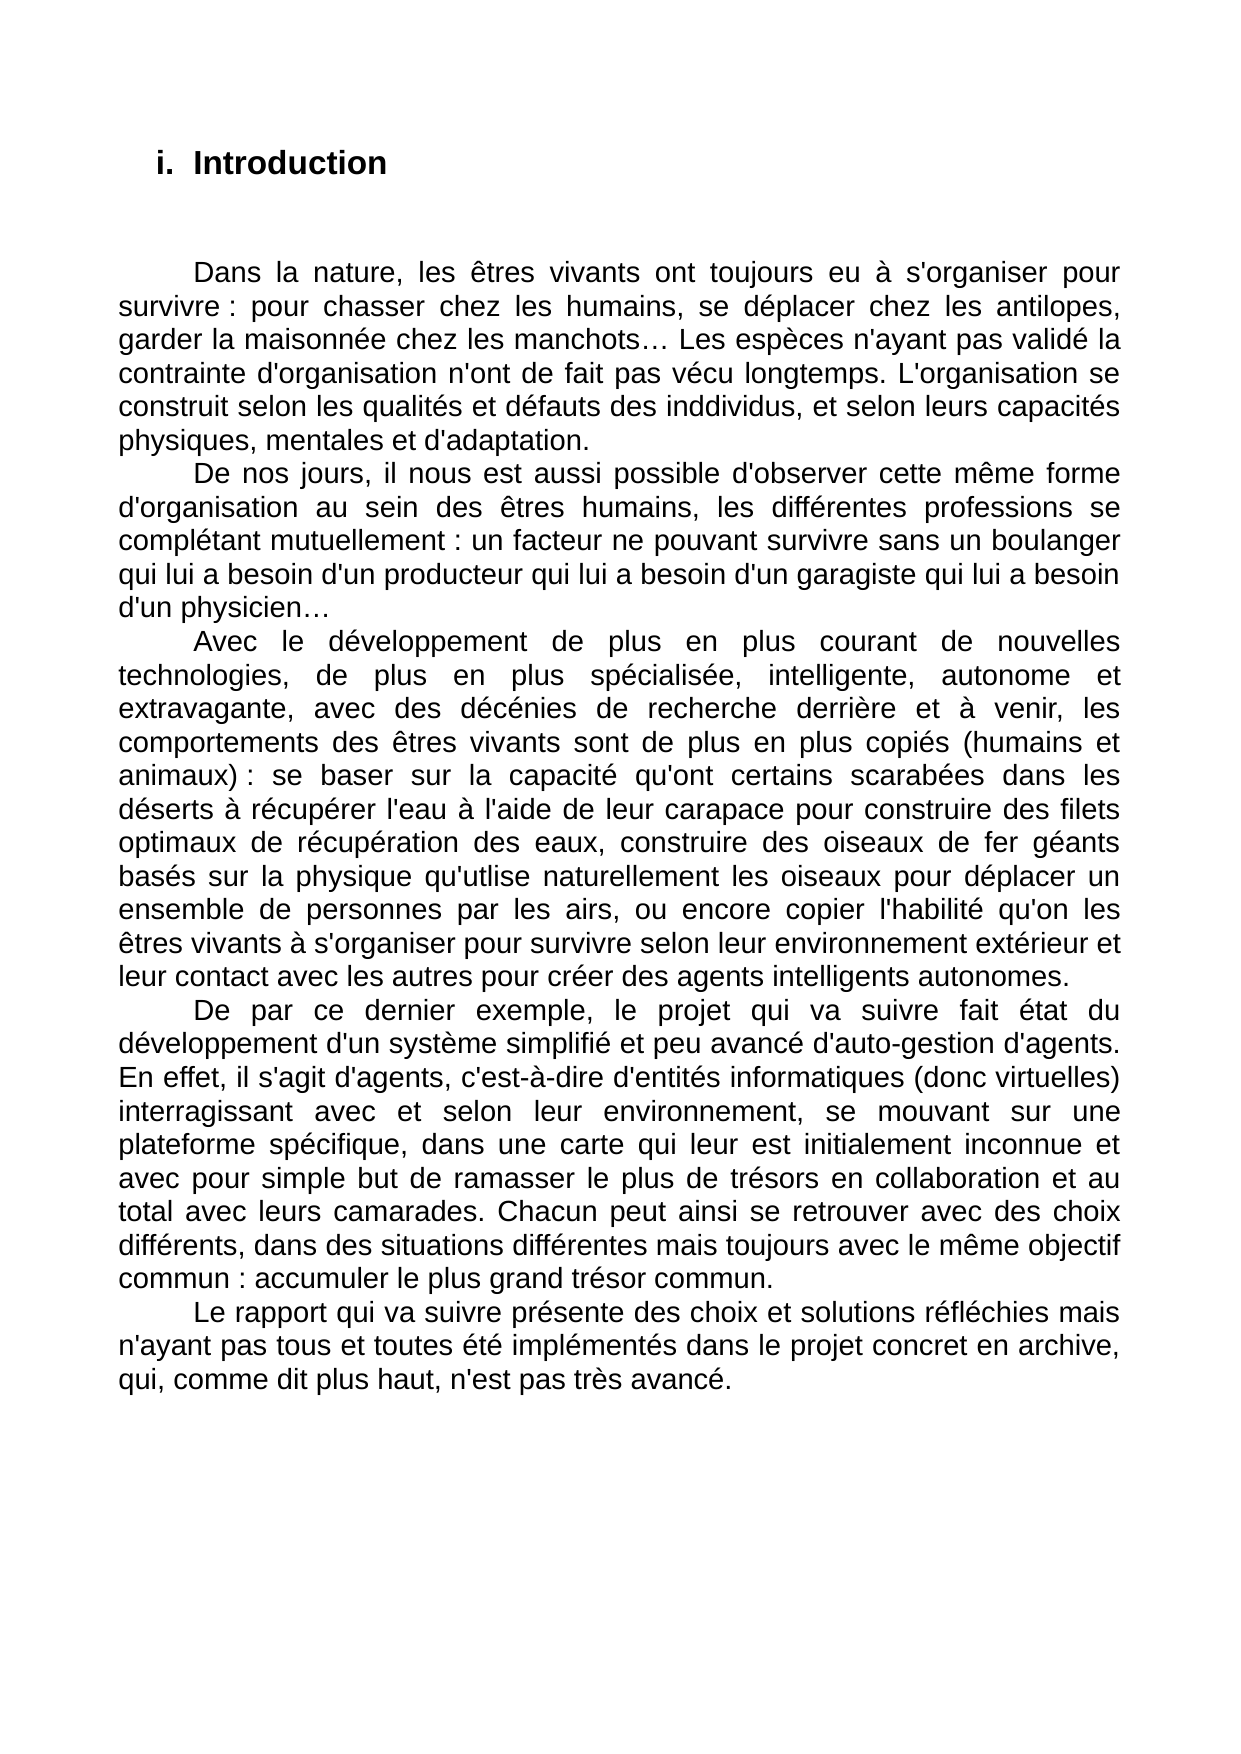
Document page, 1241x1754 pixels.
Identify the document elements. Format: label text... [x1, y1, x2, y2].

text Dans la nature, les êtres vivants ont toujours eu à s'organiser pour survivre : pour chasser chez les humains, se déplacer chez les antilopes, garder la maisonnée chez les manchots… Les espèces n'ayant pas validé la contrainte d'organisation n'ont de fait pas vécu longtemps. L'organisation se construit selon les qualités et défauts des inddividus, et selon leurs capacités physiques, mentales et d'adaptation. [118, 255, 1122, 456]
text De par ce dernier exemple, le projet qui va suivre fait état du développement d'un système simplifié et peu avancé d'auto-gestion d'agents. En effet, il s'agit d'agents, c'est-à-dire d'entités informatiques (donc virtuelles) interragissant avec et selon leur environnement, se mouvant sur une plateforme spécifique, dans une carte qui leur est initialement inconnue et avec pour simple but de ramasser le plus de trésors en collaboration et au total avec leurs camarades. Chacun peut ainsi se retrouver avec des choix différents, dans des situations différentes mais toujours avec le même objectif commun : accumuler le plus grand trésor commun. [118, 993, 1122, 1295]
text Le rapport qui va suivre présente des choix et solutions réfléchies mais n'ayant pas tous et toutes été implémentés dans le projet concret en archive, qui, comme dit plus haut, n'est pas très avancé. [118, 1295, 1122, 1396]
text Avec le développement de plus en plus courant de nouvelles technologies, de plus en plus spécialisée, intelligente, autonome et extravagante, avec des décénies de recherche derrière et à venir, les comportements des êtres vivants sont de plus en plus copiés (humains et animaux) : se baser sur la capacité qu'ont certains scarabées dans les déserts à récupérer l'eau à l'aide de leur carapace pour construire des filets optimaux de récupération des eaux, construire des oiseaux de fer géants basés sur la physique qu'utlise naturellement les oiseaux pour déplacer un ensemble de personnes par les airs, ou encore copier l'habilité qu'on les êtres vivants à s'organiser pour survivre selon leur environnement extérieur et leur contact avec les autres pour créer des agents intelligents autonomes. [118, 624, 1122, 993]
subtitle Introduction [156, 143, 1122, 182]
text De nos jours, il nous est aussi possible d'observer cette même forme d'organisation au sein des êtres humains, les différentes professions se complétant mutuellement : un facteur ne pouvant survivre sans un boulanger qui lui a besoin d'un producteur qui lui a besoin d'un garagiste qui lui a besoin d'un physicien… [118, 456, 1122, 624]
